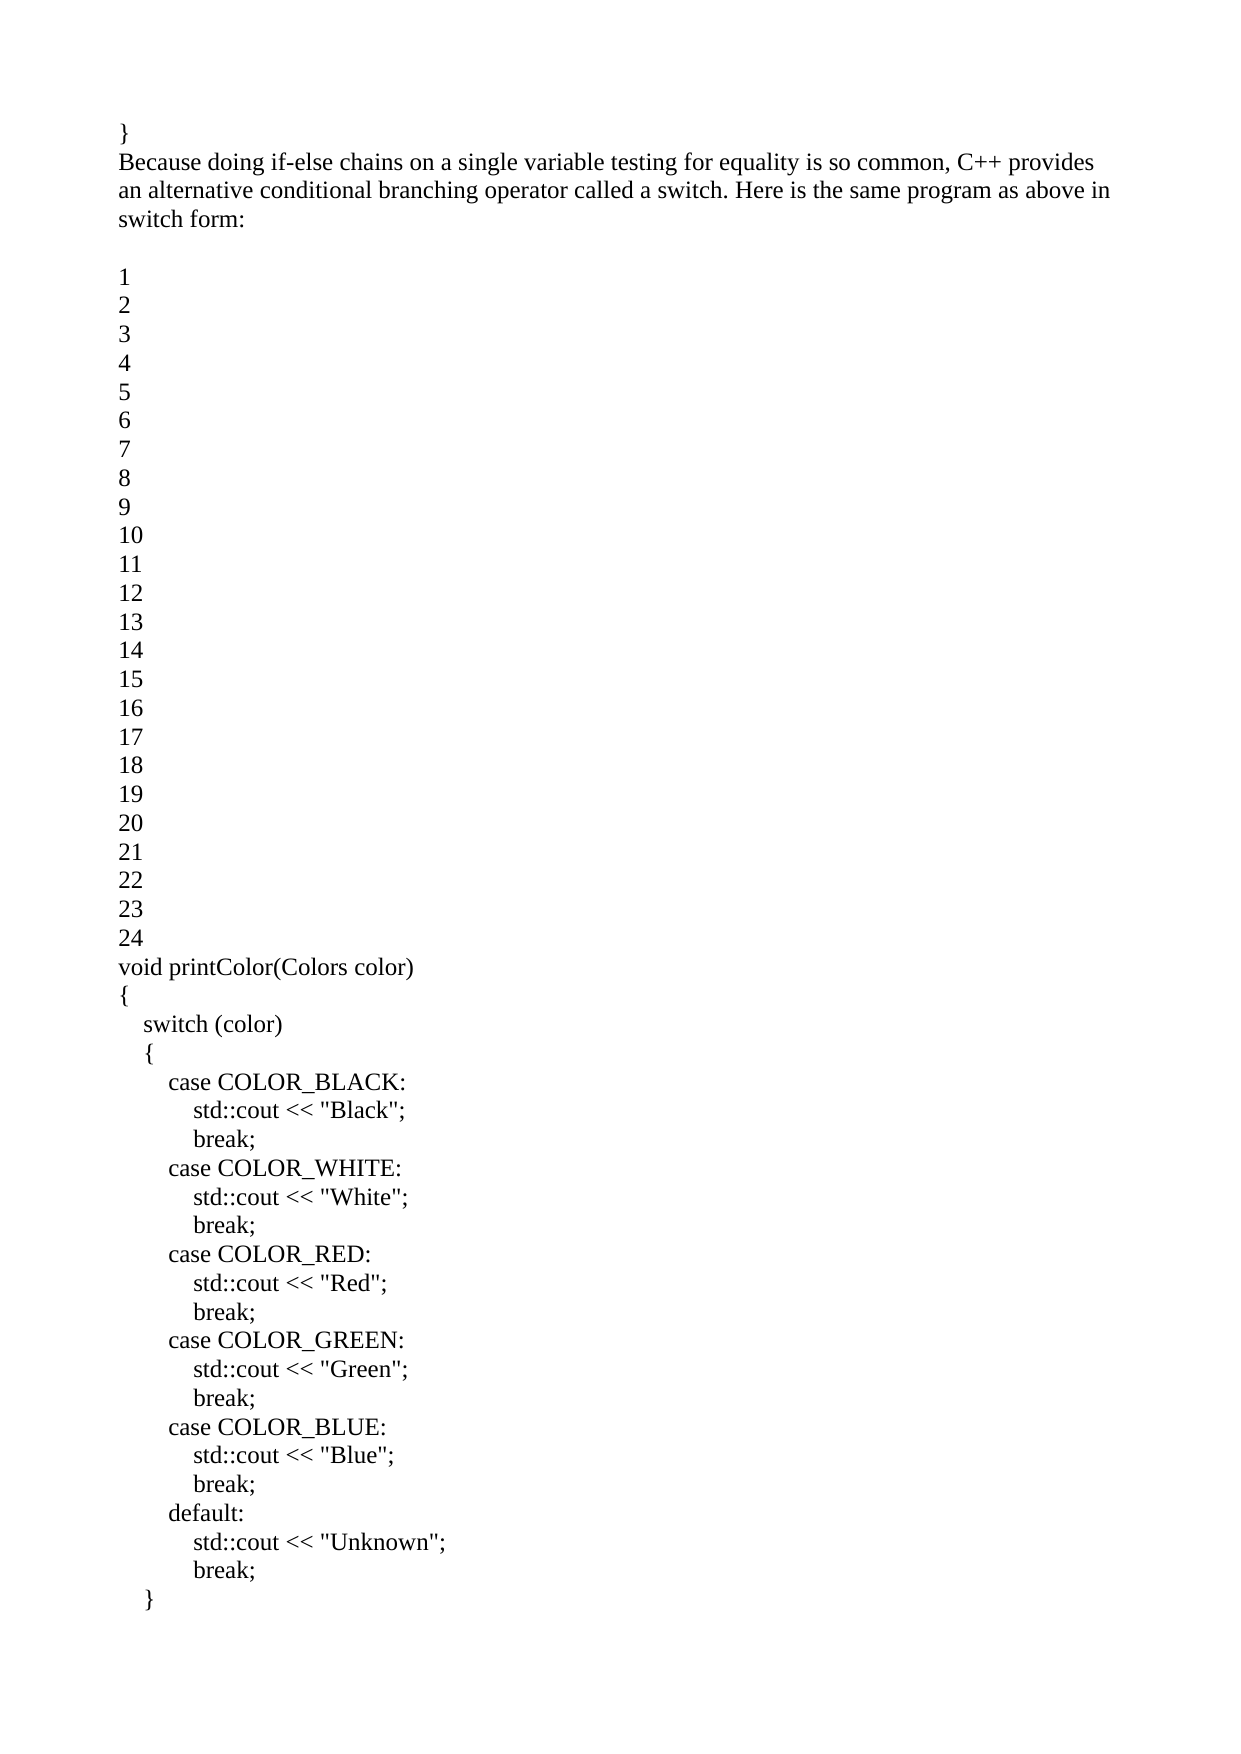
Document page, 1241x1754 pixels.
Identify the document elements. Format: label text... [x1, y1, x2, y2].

text 19 [118, 779, 1122, 808]
text 15 [118, 664, 1122, 693]
text break; [118, 1383, 1122, 1412]
text 8 [118, 463, 1122, 492]
text void printColor(Colors color) [118, 952, 1122, 981]
text std::cout << "White"; [118, 1182, 1122, 1211]
text 21 [118, 837, 1122, 866]
text 9 [118, 492, 1122, 521]
text std::cout << "Black"; [118, 1096, 1122, 1124]
text Because doing if-else chains on a single variable testing for equality is so common, C++ provides an alternative conditional branching operator called a switch. Here is the same program as above in switch form: [118, 147, 1122, 233]
text 20 [118, 808, 1122, 837]
text } [118, 1584, 1122, 1613]
text 1 [118, 262, 1122, 291]
text case COLOR_BLUE: [118, 1412, 1122, 1441]
text break; [118, 1469, 1122, 1498]
text std::cout << "Red"; [118, 1268, 1122, 1297]
text 17 [118, 722, 1122, 751]
text 14 [118, 636, 1122, 664]
text 4 [118, 348, 1122, 377]
text 22 [118, 866, 1122, 894]
text 6 [118, 406, 1122, 434]
text case COLOR_BLACK: [118, 1067, 1122, 1096]
text { [118, 1038, 1122, 1067]
text 13 [118, 607, 1122, 636]
text case COLOR_RED: [118, 1239, 1122, 1268]
text 10 [118, 521, 1122, 549]
text case COLOR_WHITE: [118, 1153, 1122, 1182]
text break; [118, 1124, 1122, 1153]
text 16 [118, 693, 1122, 722]
text 24 [118, 923, 1122, 952]
text default: [118, 1498, 1122, 1527]
text 2 [118, 291, 1122, 319]
text std::cout << "Green"; [118, 1354, 1122, 1383]
text break; [118, 1297, 1122, 1326]
text break; [118, 1211, 1122, 1239]
text case COLOR_GREEN: [118, 1326, 1122, 1354]
text 3 [118, 319, 1122, 348]
text 11 [118, 549, 1122, 578]
text 23 [118, 894, 1122, 923]
text 18 [118, 751, 1122, 779]
text break; [118, 1556, 1122, 1584]
text switch (color) [118, 1009, 1122, 1038]
text 12 [118, 578, 1122, 607]
text std::cout << "Blue"; [118, 1441, 1122, 1469]
text 7 [118, 434, 1122, 463]
text std::cout << "Unknown"; [118, 1527, 1122, 1556]
text } [118, 118, 1122, 147]
text { [118, 981, 1122, 1009]
text 5 [118, 377, 1122, 406]
